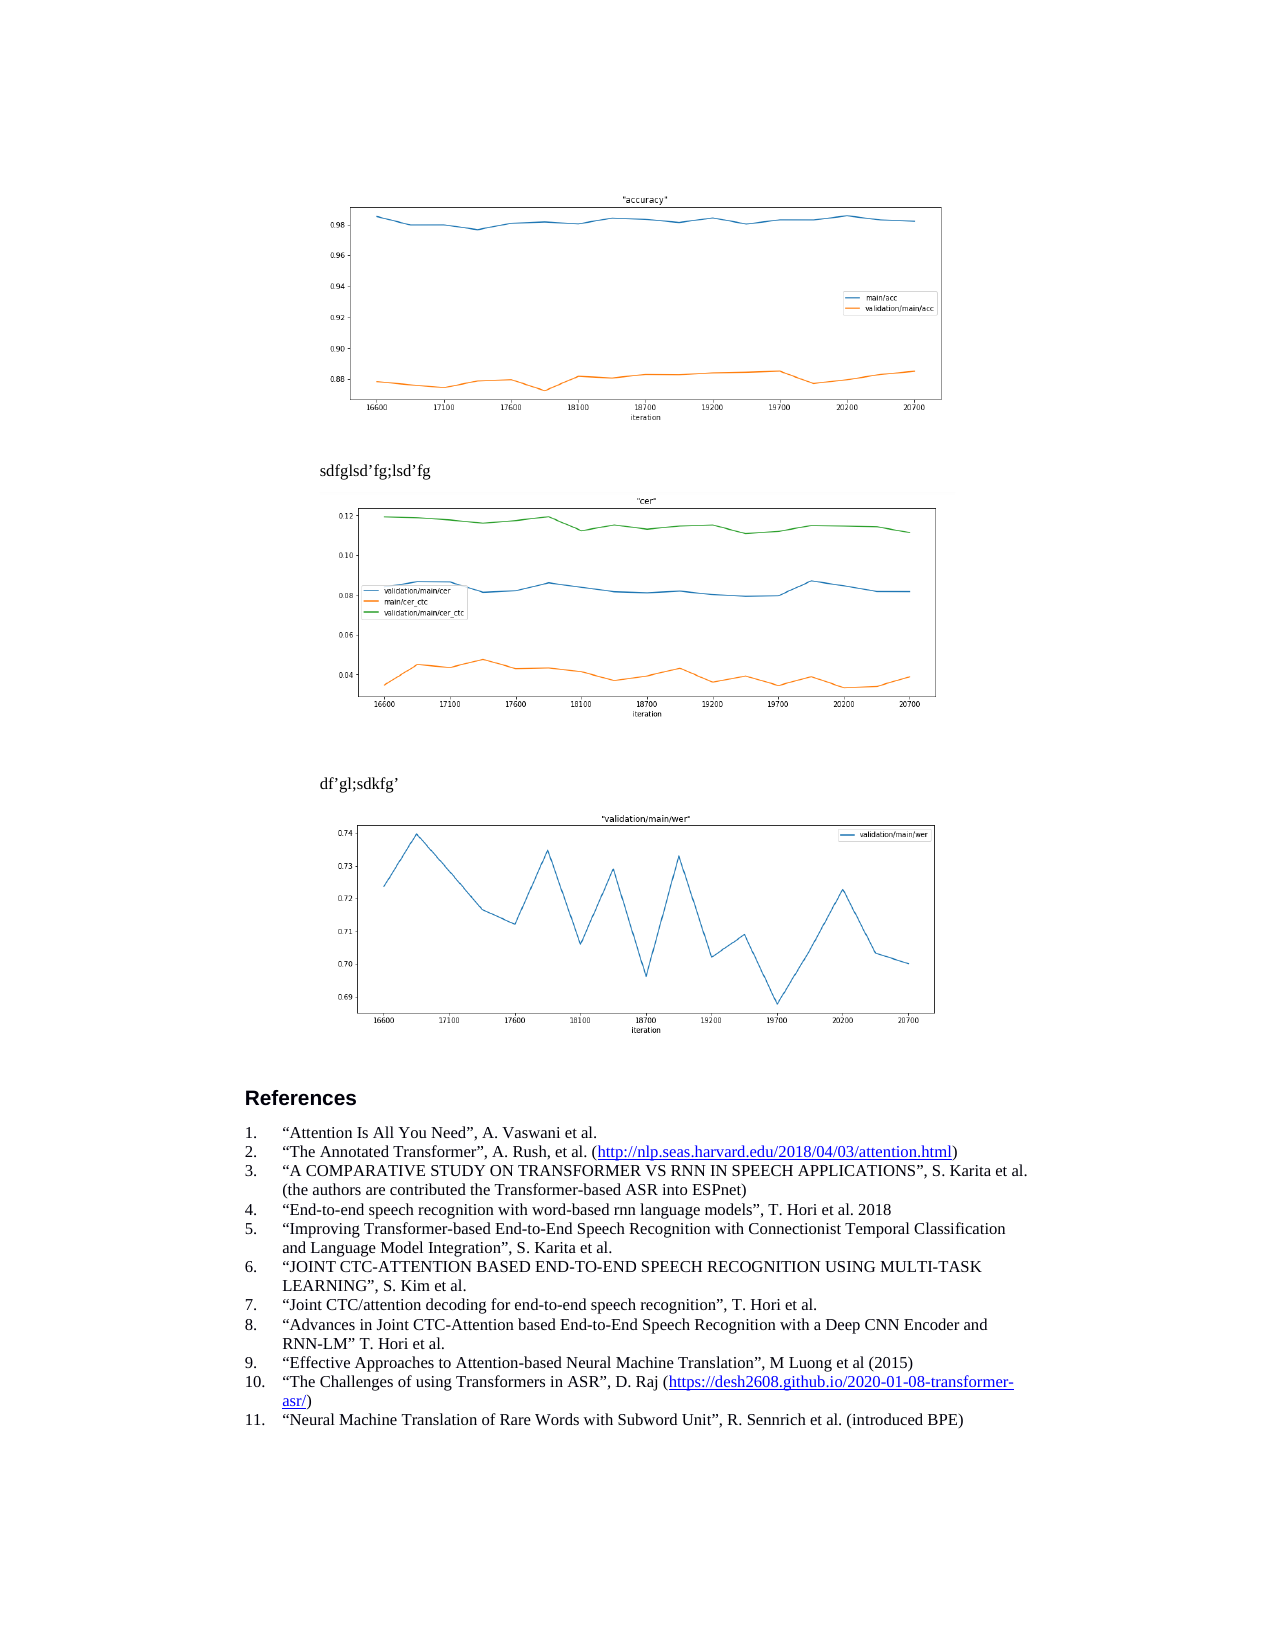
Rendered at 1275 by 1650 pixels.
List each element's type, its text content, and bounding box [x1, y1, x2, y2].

text sdfglsd’fg;lsd’fg [319, 461, 956, 480]
list “The Annotated Transformer”, A. Rush, et al. (http://nlp.seas.harvard.edu/2018/04/03/attention.html) [244, 1142, 1031, 1161]
list “JOINT CTC-ATTENTION BASED END-TO-END SPEECH RECOGNITION USING MULTI-TASK LEARNING”, S. Kim et al. [244, 1257, 1031, 1295]
list “Effective Approaches to Attention-based Neural Machine Translation”, M Luong et al (2015) [244, 1353, 1031, 1372]
list “Neural Machine Translation of Rare Words with Subword Unit”, R. Sennrich et al. (introduced BPE) [244, 1410, 1031, 1429]
list “Attention Is All You Need”, A. Vaswani et al. [244, 1123, 1031, 1142]
text df’gl;sdkfg’ [319, 773, 956, 793]
picture [319, 805, 956, 1042]
list “Improving Transformer-based End-to-End Speech Recognition with Connectionist Temporal Classification and Language Model Integration”, S. Karita et al. [244, 1218, 1031, 1257]
list “The Challenges of using Transformers in ASR”, D. Raj (https://desh2608.github.io/2020-01-08-transformer-asr/) [244, 1372, 1031, 1410]
list “Advances in Joint CTC-Attention based End-to-End Speech Recognition with a Deep CNN Encoder and RNN-LM” T. Hori et al. [244, 1314, 1031, 1353]
picture [319, 195, 956, 429]
picture [319, 492, 956, 730]
list “Joint CTC/attention decoding for end-to-end speech recognition”, T. Hori et al. [244, 1295, 1031, 1314]
list “A COMPARATIVE STUDY ON TRANSFORMER VS RNN IN SPEECH APPLICATIONS”, S. Karita et al. (the authors are contributed the Transformer-based ASR into ESPnet) [244, 1161, 1031, 1199]
text References [244, 1086, 1031, 1110]
list “End-to-end speech recognition with word-based rnn language models”, T. Hori et al. 2018 [244, 1199, 1031, 1218]
